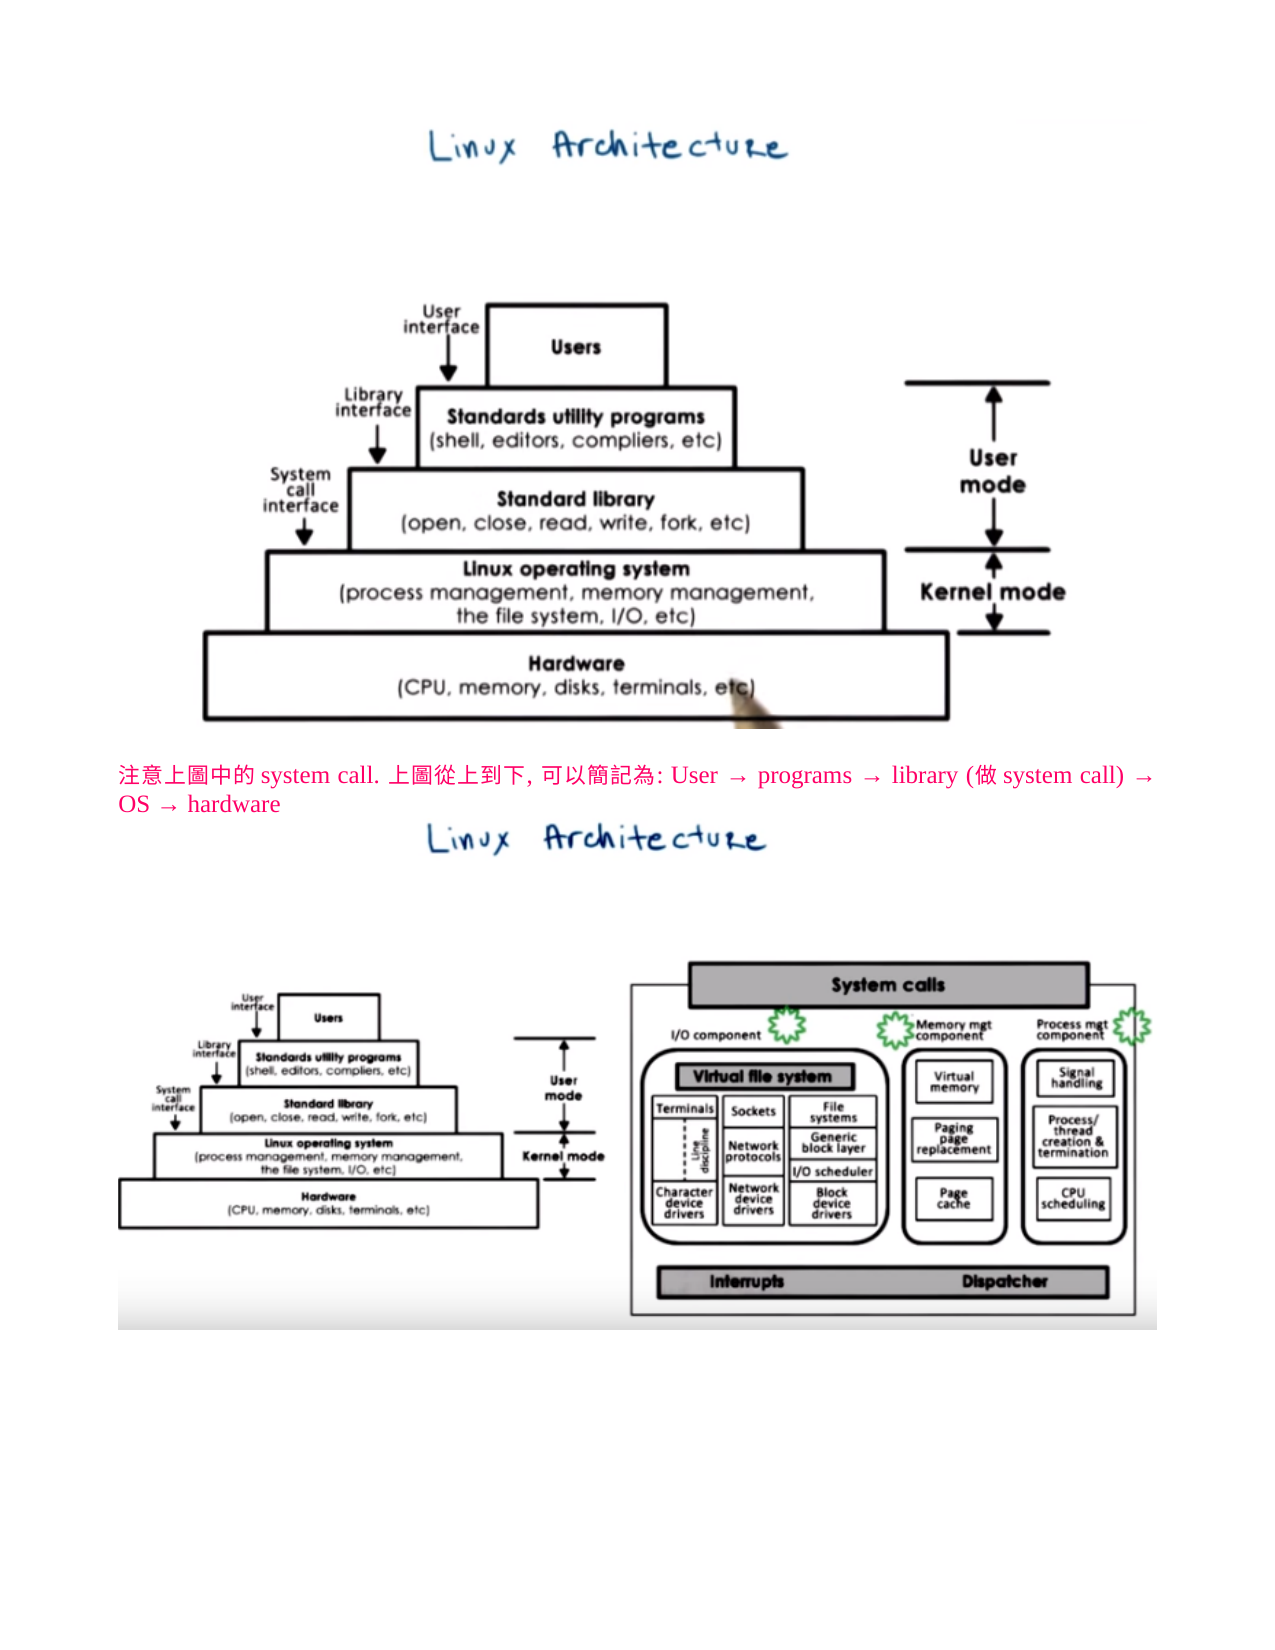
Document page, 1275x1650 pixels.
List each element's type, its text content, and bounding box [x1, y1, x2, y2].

text 注意上圖中的system call. 上圖從上到下, 可以簡記為: User → programs → library (做system call) → OS → hardware [118, 758, 1157, 818]
picture [118, 118, 1157, 729]
picture [118, 818, 1157, 1330]
